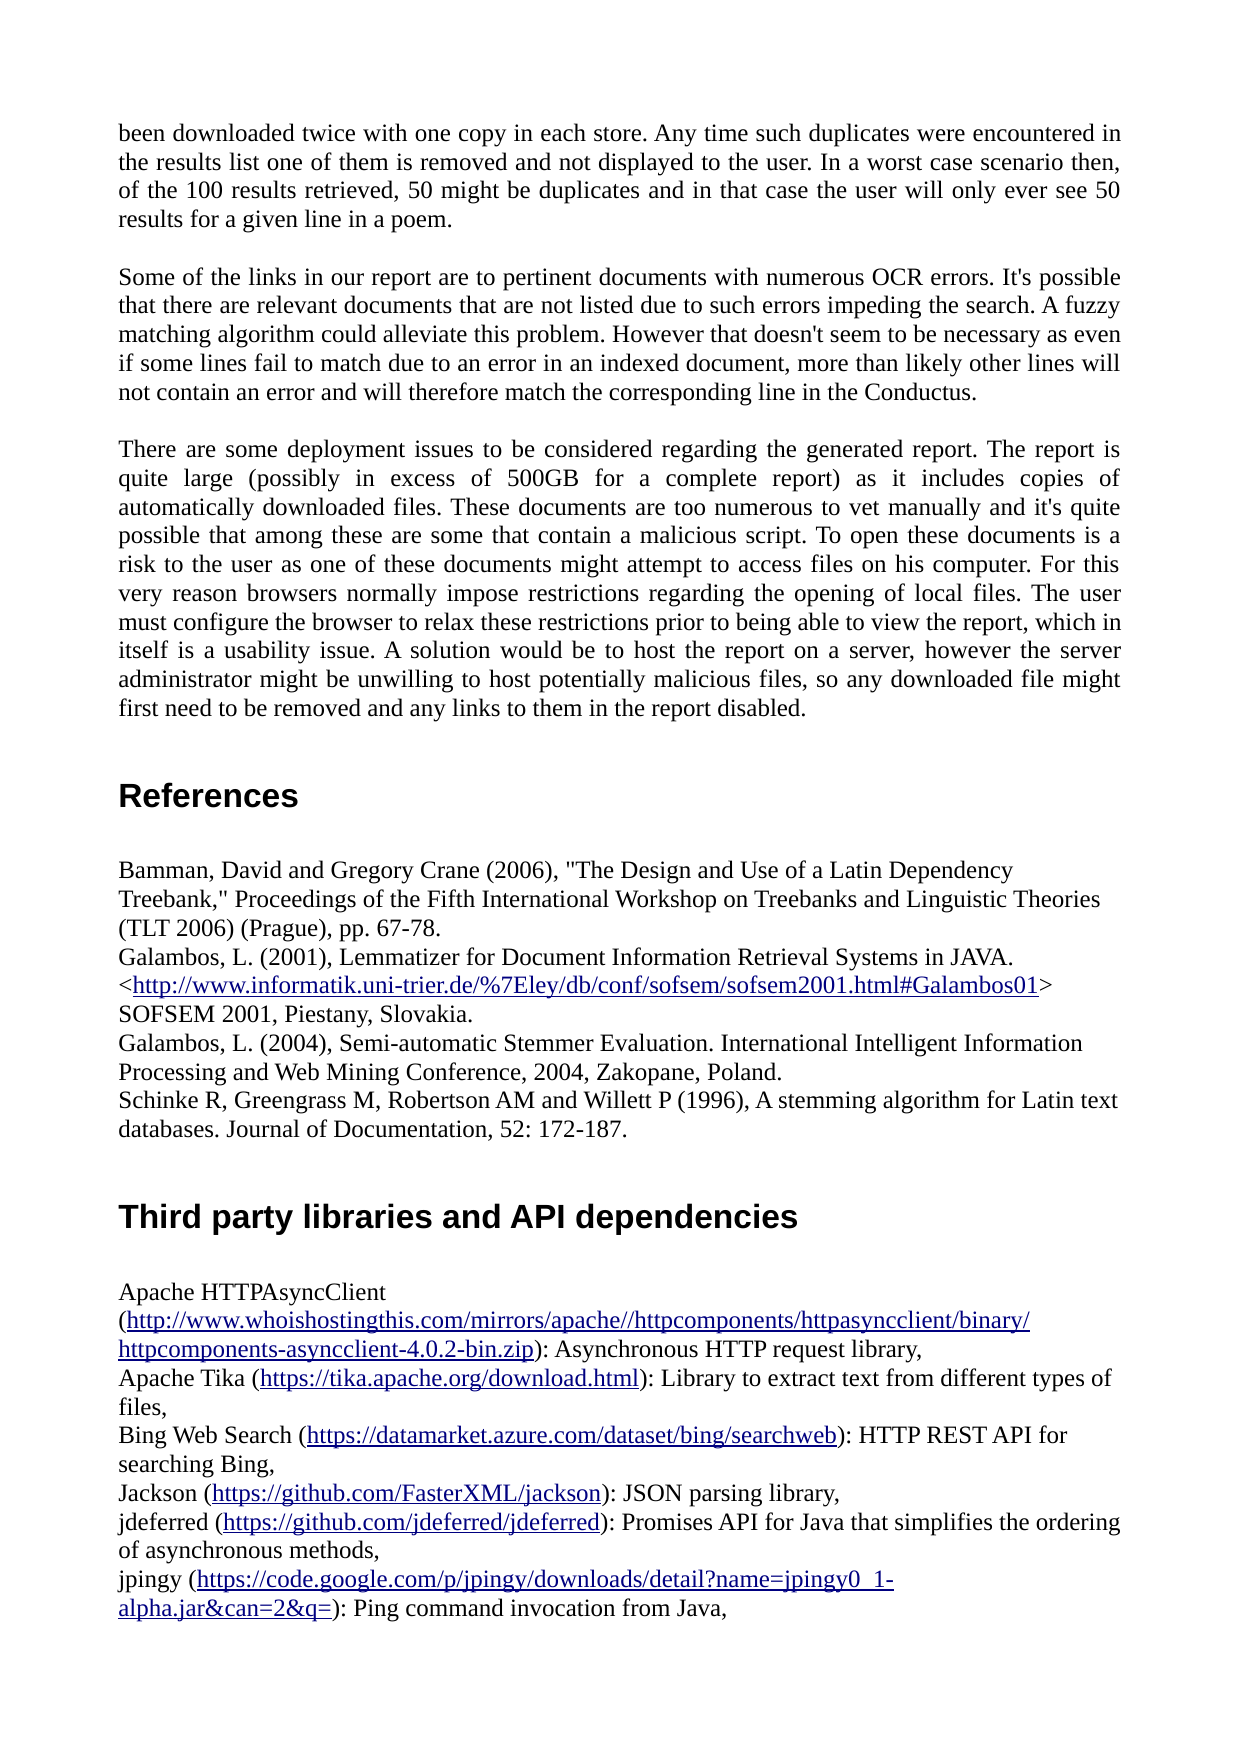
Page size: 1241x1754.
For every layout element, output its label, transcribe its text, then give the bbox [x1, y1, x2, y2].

text Galambos, L. (2004), Semi-automatic Stemmer Evaluation. International Intelligent Information Processing and Web Mining Conference, 2004, Zakopane, Poland. [118, 1028, 1122, 1086]
text Apache Tika (https://tika.apache.org/download.html): Library to extract text from different types of files, [118, 1363, 1122, 1420]
text Galambos, L. (2001), Lemmatizer for Document Information Retrieval Systems in JAVA. <http://www.informatik.uni-trier.de/%7Eley/db/conf/sofsem/sofsem2001.html#Galambos01> SOFSEM 2001, Piestany, Slovakia. [118, 942, 1122, 1028]
text Some of the links in our report are to pertinent documents with numerous OCR errors. It's possible that there are relevant documents that are not listed due to such errors impeding the search. A fuzzy matching algorithm could alleviate this problem. However that doesn't seem to be necessary as even if some lines fail to match due to an error in an indexed document, more than likely other lines will not contain an error and will therefore match the corresponding line in the Conductus. [118, 262, 1122, 406]
subtitle Third party libraries and API dependencies [118, 1197, 1122, 1235]
text Jackson (https://github.com/FasterXML/jackson): JSON parsing library, [118, 1478, 1122, 1507]
subtitle References [118, 776, 1122, 814]
text Bamman, David and Gregory Crane (2006), "The Design and Use of a Latin Dependency Treebank," Proceedings of the Fifth International Workshop on Treebanks and Linguistic Theories (TLT 2006) (Prague), pp. 67‑78. [118, 856, 1122, 942]
text Apache HTTPAsyncClient (http://www.whoishostingthis.com/mirrors/apache//httpcomponents/httpasyncclient/binary/httpcomponents-asyncclient-4.0.2-bin.zip): Asynchronous HTTP request library, [118, 1277, 1122, 1363]
text There are some deployment issues to be considered regarding the generated report. The report is quite large (possibly in excess of 500GB for a complete report) as it includes copies of automatically downloaded files. These documents are too numerous to vet manually and it's quite possible that among these are some that contain a malicious script. To open these documents is a risk to the user as one of these documents might attempt to access files on his computer. For this very reason browsers normally impose restrictions regarding the opening of local files. The user must configure the browser to relax these restrictions prior to being able to view the report, which in itself is a usability issue. A solution would be to host the report on a server, however the server administrator might be unwilling to host potentially malicious files, so any downloaded file might first need to be removed and any links to them in the report disabled. [118, 434, 1122, 722]
text jpingy (https://code.google.com/p/jpingy/downloads/detail?name=jpingy0_1-alpha.jar&can=2&q=): Ping command invocation from Java, [118, 1564, 1122, 1622]
text Bing Web Search (https://datamarket.azure.com/dataset/bing/searchweb): HTTP REST API for searching Bing, [118, 1420, 1122, 1478]
text been downloaded twice with one copy in each store. Any time such duplicates were encountered in the results list one of them is removed and not displayed to the user. In a worst case scenario then, of the 100 results retrieved, 50 might be duplicates and in that case the user will only ever see 50 results for a given line in a poem. [118, 118, 1122, 233]
text Schinke R, Greengrass M, Robertson AM and Willett P (1996), A stemming algorithm for Latin text databases. Journal of Documentation, 52: 172‑187. [118, 1086, 1122, 1143]
text jdeferred (https://github.com/jdeferred/jdeferred): Promises API for Java that simplifies the ordering of asynchronous methods, [118, 1507, 1122, 1564]
